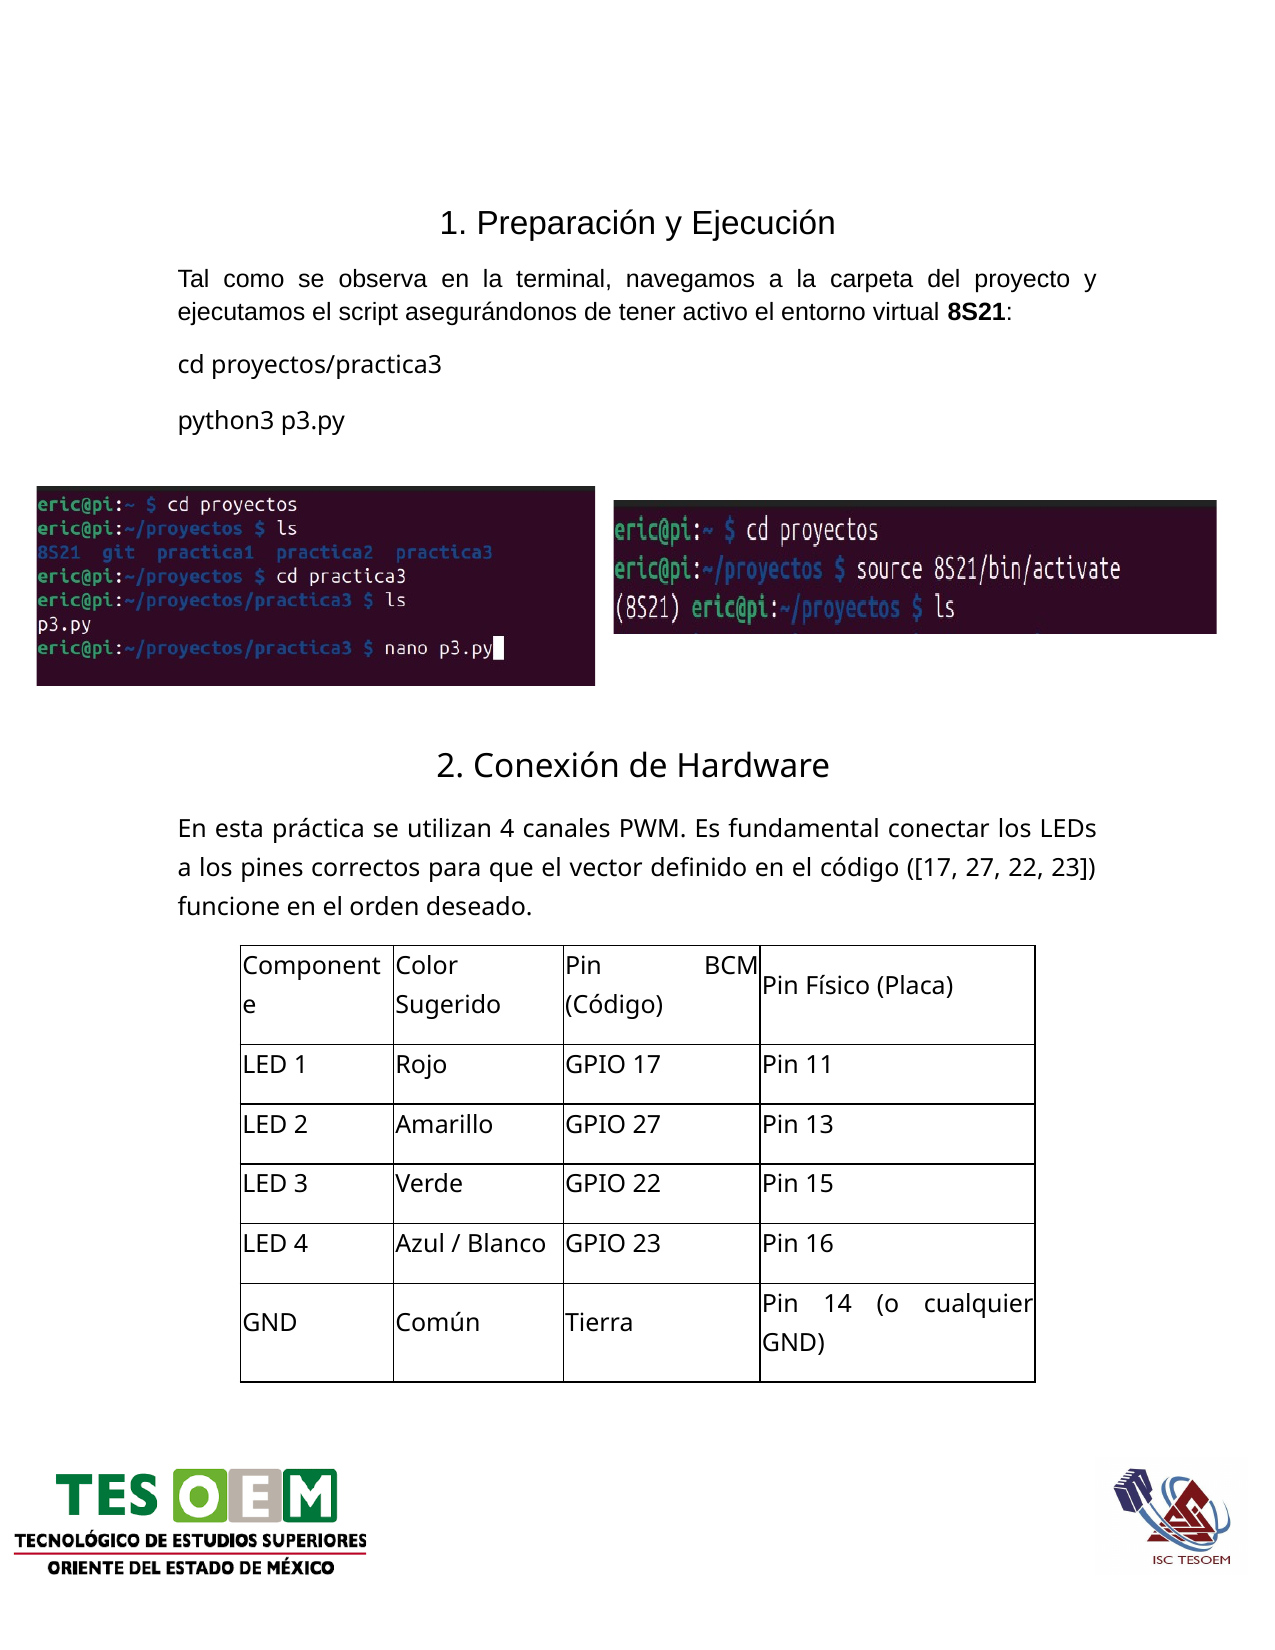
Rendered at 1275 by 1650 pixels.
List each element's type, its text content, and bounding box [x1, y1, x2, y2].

table_header Pin BCM (Código) [564, 946, 759, 1044]
text 2. Conexión de Hardware [177, 742, 1098, 787]
text cd proyectos/practica3 [177, 347, 1098, 381]
table_cell LED 3 [241, 1165, 393, 1223]
table_cell LED 4 [241, 1224, 393, 1282]
table_cell Común [394, 1284, 563, 1381]
text Tal como se observa en la terminal, navegamos a la carpeta del proyecto y ejecutamos el script asegurándonos de tener activo el entorno virtual 8S21: [177, 264, 1098, 326]
table_cell Pin 13 [761, 1105, 1034, 1163]
text En esta práctica se utilizan 4 canales PWM. Es fundamental conectar los LEDs a los pines correctos para que el vector definido en el código ([17, 27, 22, 23]) funcione en el orden deseado. [177, 811, 1098, 923]
table_header Componente [241, 946, 393, 1044]
table_cell LED 1 [241, 1045, 393, 1103]
table_cell Rojo [394, 1045, 563, 1103]
table_cell Pin 14 (o cualquier GND) [761, 1284, 1034, 1381]
text 1. Preparación y Ejecución [177, 203, 1098, 242]
text python3 p3.py [177, 403, 1098, 437]
table_cell Tierra [564, 1284, 759, 1381]
table_header Pin Físico (Placa) [761, 946, 1034, 1044]
table_header Color Sugerido [394, 946, 563, 1044]
table_cell LED 2 [241, 1105, 393, 1163]
table_cell GND [241, 1284, 393, 1381]
table_cell Amarillo [394, 1105, 563, 1163]
table_cell GPIO 27 [564, 1105, 759, 1163]
table_cell Pin 11 [761, 1045, 1034, 1103]
table_cell GPIO 23 [564, 1224, 759, 1282]
table_cell Pin 16 [761, 1224, 1034, 1282]
table_cell GPIO 17 [564, 1045, 759, 1103]
table_cell GPIO 22 [564, 1165, 759, 1223]
table_cell Azul / Blanco [394, 1224, 563, 1282]
table_cell Pin 15 [761, 1165, 1034, 1223]
table_cell Verde [394, 1165, 563, 1223]
